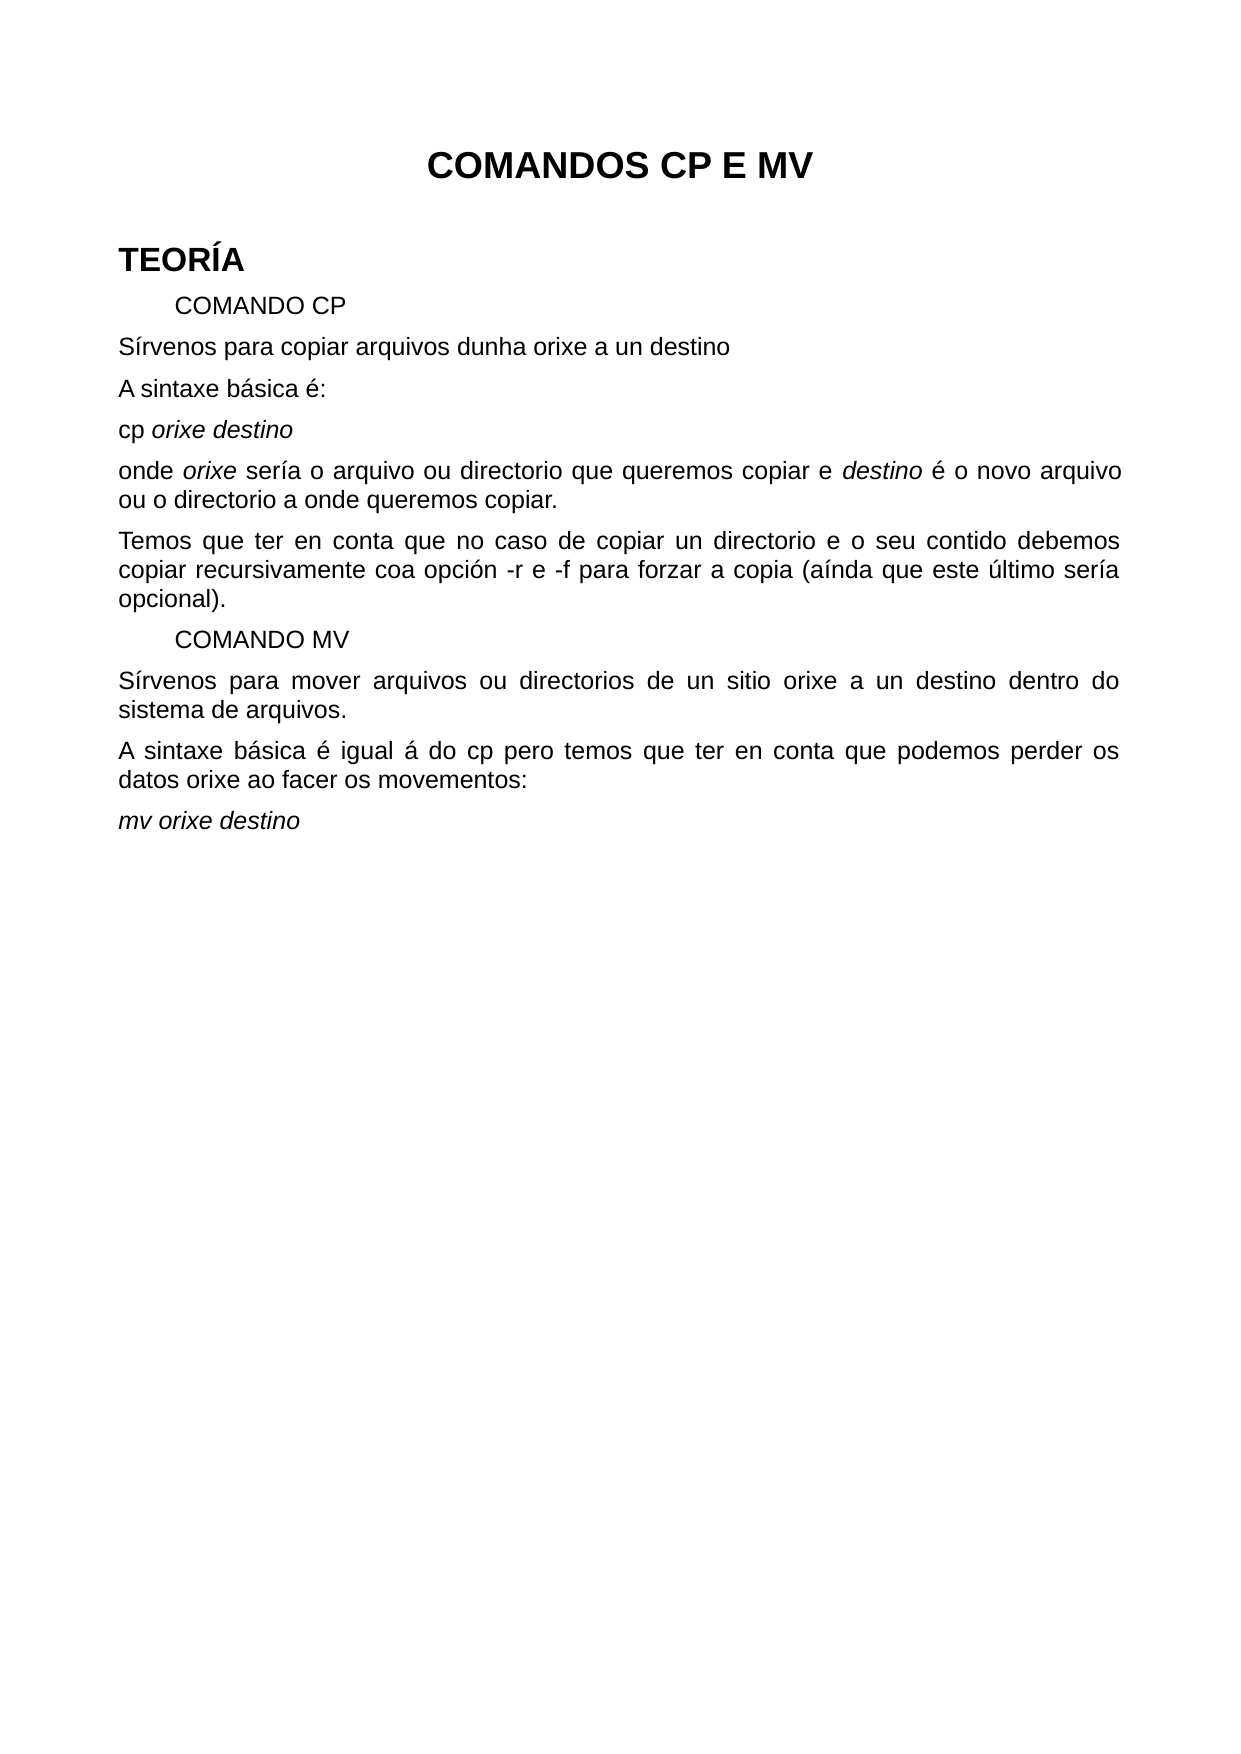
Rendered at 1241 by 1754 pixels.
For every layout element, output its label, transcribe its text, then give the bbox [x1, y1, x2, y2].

text A sintaxe básica é: [118, 374, 1122, 402]
text A sintaxe básica é igual á do cp pero temos que ter en conta que podemos perder os datos orixe ao facer os movementos: [118, 736, 1122, 794]
text TEORÍA [118, 240, 1122, 279]
text onde orixe sería o arquivo ou directorio que queremos copiar e destino é o novo arquivo ou o directorio a onde queremos copiar. [118, 456, 1122, 514]
text COMANDO MV [118, 625, 1122, 654]
subtitle COMANDOS CP E MV [118, 143, 1122, 186]
text COMANDO CP [118, 291, 1122, 320]
text Sírvenos para mover arquivos ou directorios de un sitio orixe a un destino dentro do sistema de arquivos. [118, 666, 1122, 724]
text Temos que ter en conta que no caso de copiar un directorio e o seu contido debemos copiar recursivamente coa opción -r e -f para forzar a copia (aínda que este último sería opcional). [118, 526, 1122, 612]
text mv orixe destino [118, 806, 1122, 835]
text cp orixe destino [118, 415, 1122, 444]
text Sírvenos para copiar arquivos dunha orixe a un destino [118, 332, 1122, 361]
